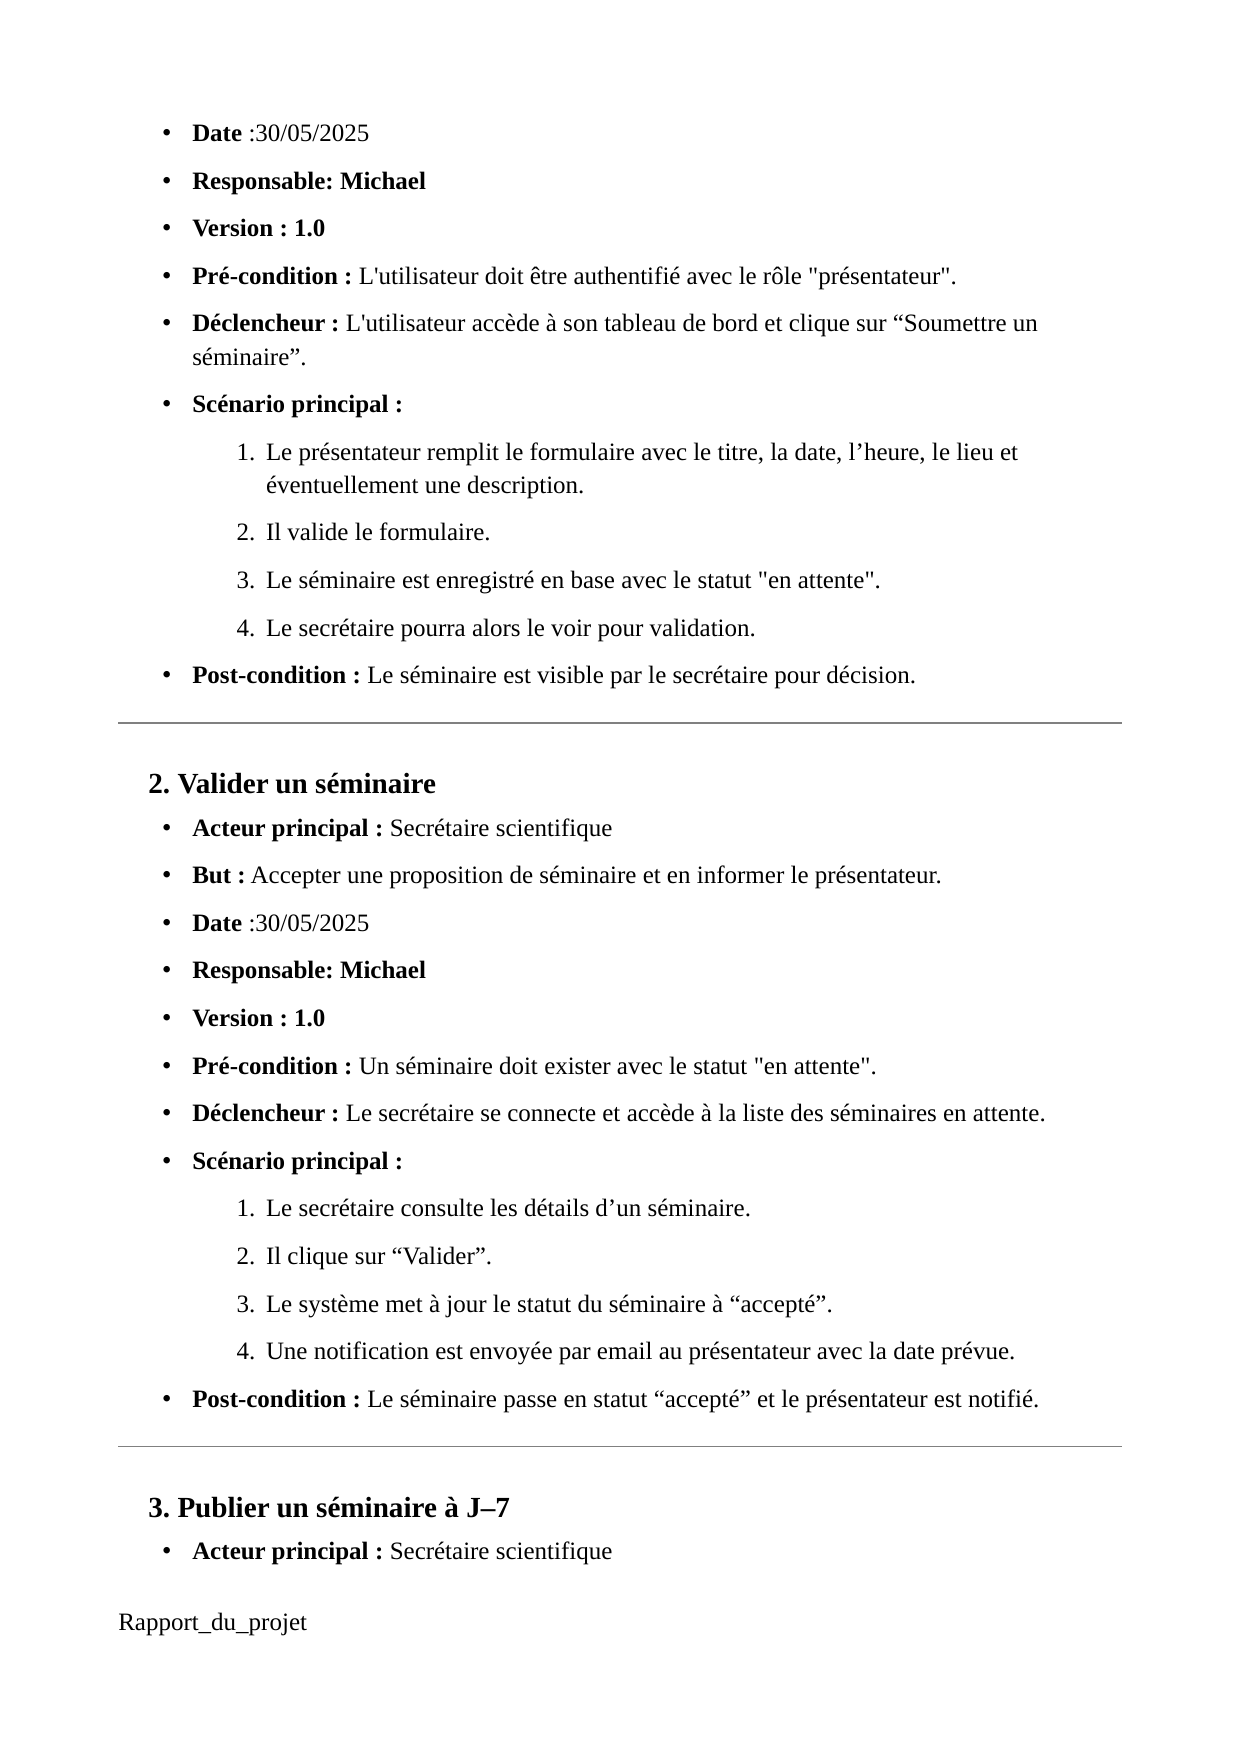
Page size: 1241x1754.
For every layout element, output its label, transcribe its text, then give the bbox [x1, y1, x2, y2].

list Scénario principal : [162, 1146, 1122, 1175]
list Post-condition : Le séminaire est visible par le secrétaire pour décision. [162, 660, 1122, 689]
list Scénario principal : [162, 389, 1122, 418]
list Le système met à jour le statut du séminaire à “accepté”. [236, 1289, 1122, 1317]
subtitle 🔹 2. Valider un séminaire [118, 767, 1122, 800]
list Responsable: Michael [162, 166, 1122, 194]
list Le présentateur remplit le formulaire avec le titre, la date, l’heure, le lieu et éventuellement une description. [236, 437, 1122, 498]
list Pré-condition : Un séminaire doit exister avec le statut "en attente". [162, 1051, 1122, 1079]
list Date :30/05/2025 [162, 118, 1122, 147]
list But : Accepter une proposition de séminaire et en informer le présentateur. [162, 860, 1122, 889]
list Déclencheur : L'utilisateur accède à son tableau de bord et clique sur “Soumettre un séminaire”. [162, 308, 1122, 370]
list Déclencheur : Le secrétaire se connecte et accède à la liste des séminaires en attente. [162, 1098, 1122, 1127]
list Le secrétaire pourra alors le voir pour validation. [236, 613, 1122, 641]
list Acteur principal : Secrétaire scientifique [162, 1536, 1122, 1565]
list Il valide le formulaire. [236, 517, 1122, 546]
list Acteur principal : Secrétaire scientifique [162, 813, 1122, 841]
list Le secrétaire consulte les détails d’un séminaire. [236, 1193, 1122, 1222]
list Pré-condition : L'utilisateur doit être authentifié avec le rôle "présentateur". [162, 261, 1122, 290]
list Version : 1.0 [162, 1003, 1122, 1032]
list Post-condition : Le séminaire passe en statut “accepté” et le présentateur est notifié. [162, 1384, 1122, 1413]
subtitle 🔹 3. Publier un séminaire à J–7 [118, 1490, 1122, 1524]
list Date :30/05/2025 [162, 908, 1122, 937]
list Le séminaire est enregistré en base avec le statut "en attente". [236, 565, 1122, 594]
list Version : 1.0 [162, 213, 1122, 242]
list Il clique sur “Valider”. [236, 1241, 1122, 1270]
list Une notification est envoyée par email au présentateur avec la date prévue. [236, 1336, 1122, 1365]
list Responsable: Michael [162, 956, 1122, 984]
